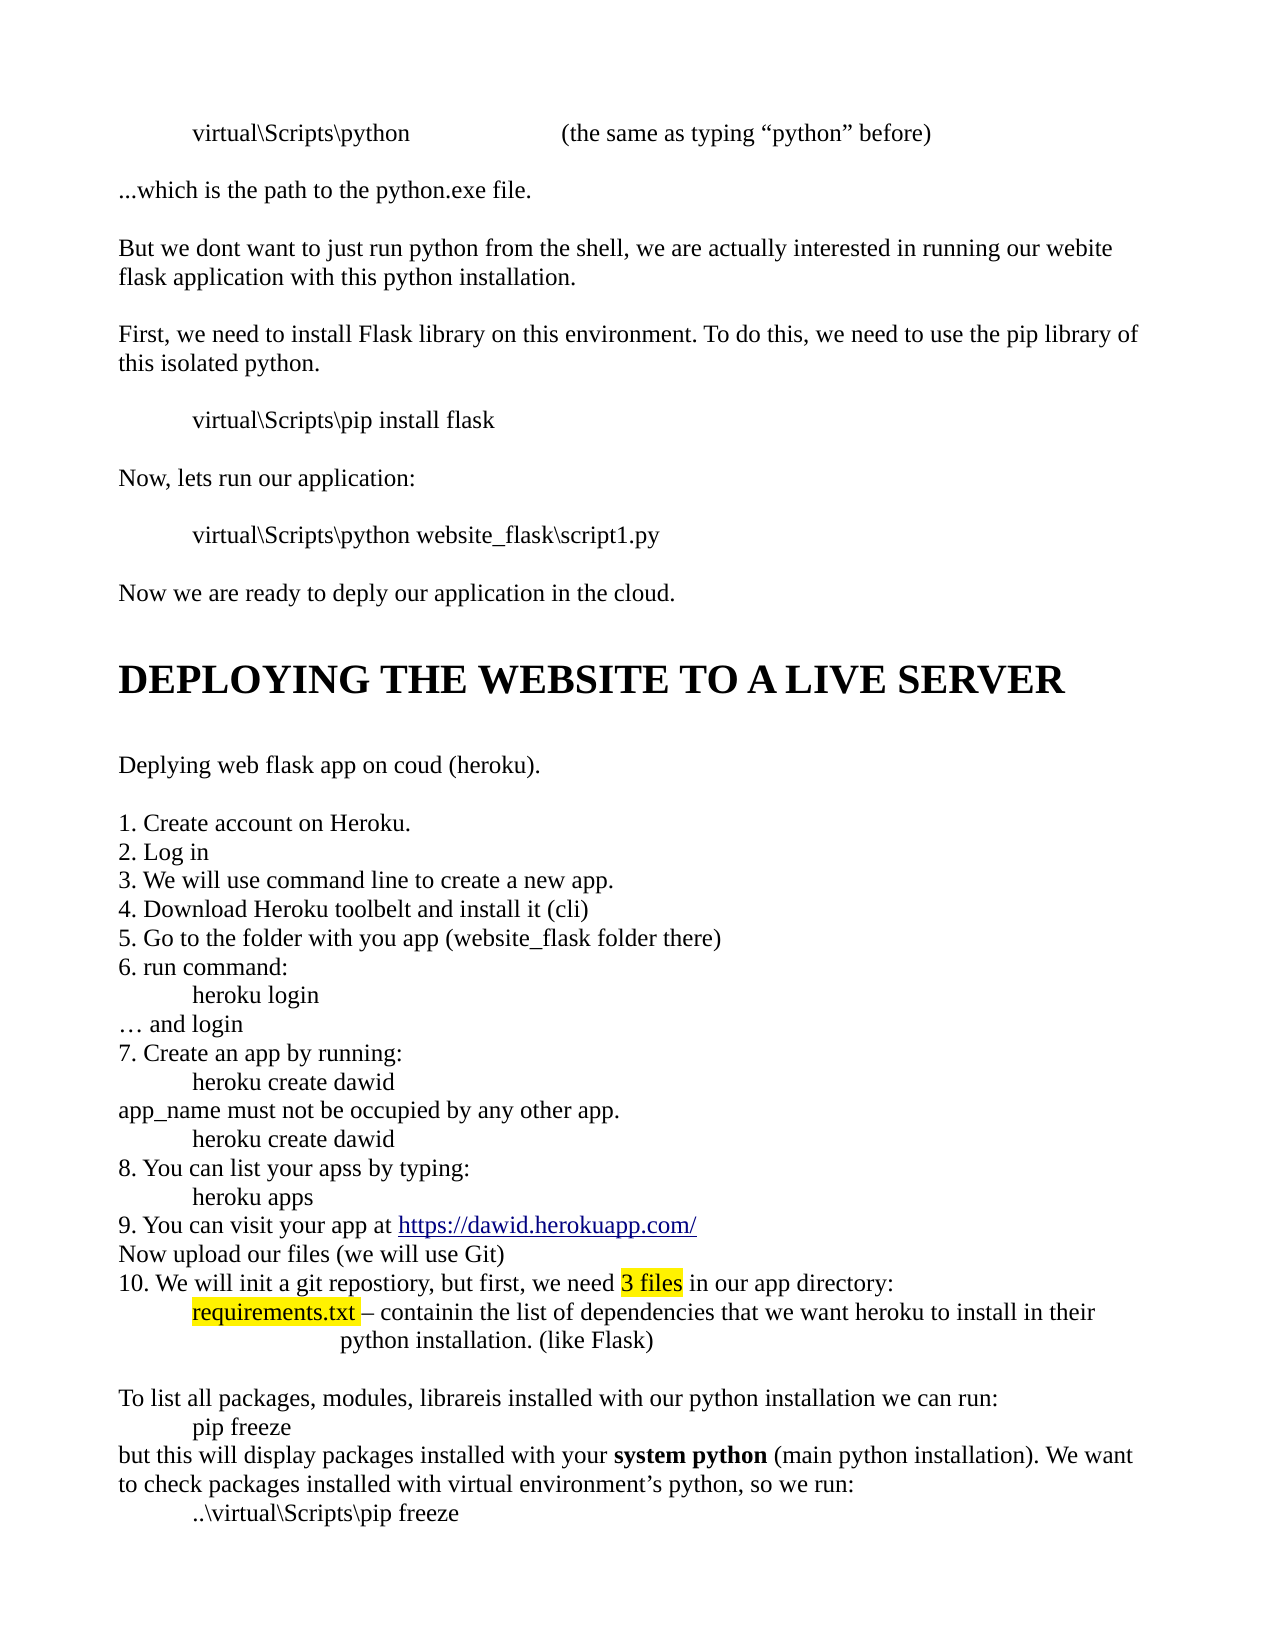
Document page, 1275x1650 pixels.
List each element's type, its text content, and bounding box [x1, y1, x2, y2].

text 2. Log in [118, 837, 1157, 866]
text Now upload our files (we will use Git) [118, 1239, 1157, 1268]
text 1. Create account on Heroku. [118, 808, 1157, 837]
text heroku create dawid [118, 1124, 1157, 1153]
text 4. Download Heroku toolbelt and install it (cli) [118, 894, 1157, 923]
text … and login [118, 1009, 1157, 1038]
text First, we need to install Flask library on this environment. To do this, we need to use the pip library of this isolated python. [118, 319, 1157, 377]
text 8. You can list your apss by typing: [118, 1153, 1157, 1182]
text 6. run command: [118, 952, 1157, 981]
text 10. We will init a git repostiory, but first, we need 3 files in our app directory: [118, 1268, 1157, 1297]
text Now we are ready to deply our application in the cloud. [118, 578, 1157, 607]
text Deplying web flask app on coud (heroku). [118, 751, 1157, 779]
text pip freeze [118, 1412, 1157, 1441]
text Now, lets run our application: [118, 463, 1157, 492]
text But we dont want to just run python from the shell, we are actually interested in running our webite flask application with this python installation. [118, 233, 1157, 291]
text DEPLOYING THE WEBSITE TO A LIVE SERVER [118, 655, 1157, 703]
text virtual\Scripts\pip install flask [118, 406, 1157, 434]
text 3. We will use command line to create a new app. [118, 866, 1157, 894]
text ..\virtual\Scripts\pip freeze [118, 1498, 1157, 1527]
text app_name must not be occupied by any other app. [118, 1096, 1157, 1124]
text requirements.txt – containin the list of dependencies that we want heroku to install in their python installation. (like Flask) [118, 1297, 1157, 1354]
text 9. You can visit your app at https://dawid.herokuapp.com/ [118, 1211, 1157, 1239]
text ...which is the path to the python.exe file. [118, 176, 1157, 204]
text virtual\Scripts\python (the same as typing “python” before) [118, 118, 1157, 147]
text 7. Create an app by running: [118, 1038, 1157, 1067]
text but this will display packages installed with your system python (main python installation). We want to check packages installed with virtual environment’s python, so we run: [118, 1441, 1157, 1498]
text 5. Go to the folder with you app (website_flask folder there) [118, 923, 1157, 952]
text heroku create dawid [118, 1067, 1157, 1096]
text virtual\Scripts\python website_flask\script1.py [118, 521, 1157, 578]
text heroku apps [118, 1182, 1157, 1211]
text heroku login [118, 981, 1157, 1009]
text To list all packages, modules, librareis installed with our python installation we can run: [118, 1383, 1157, 1412]
